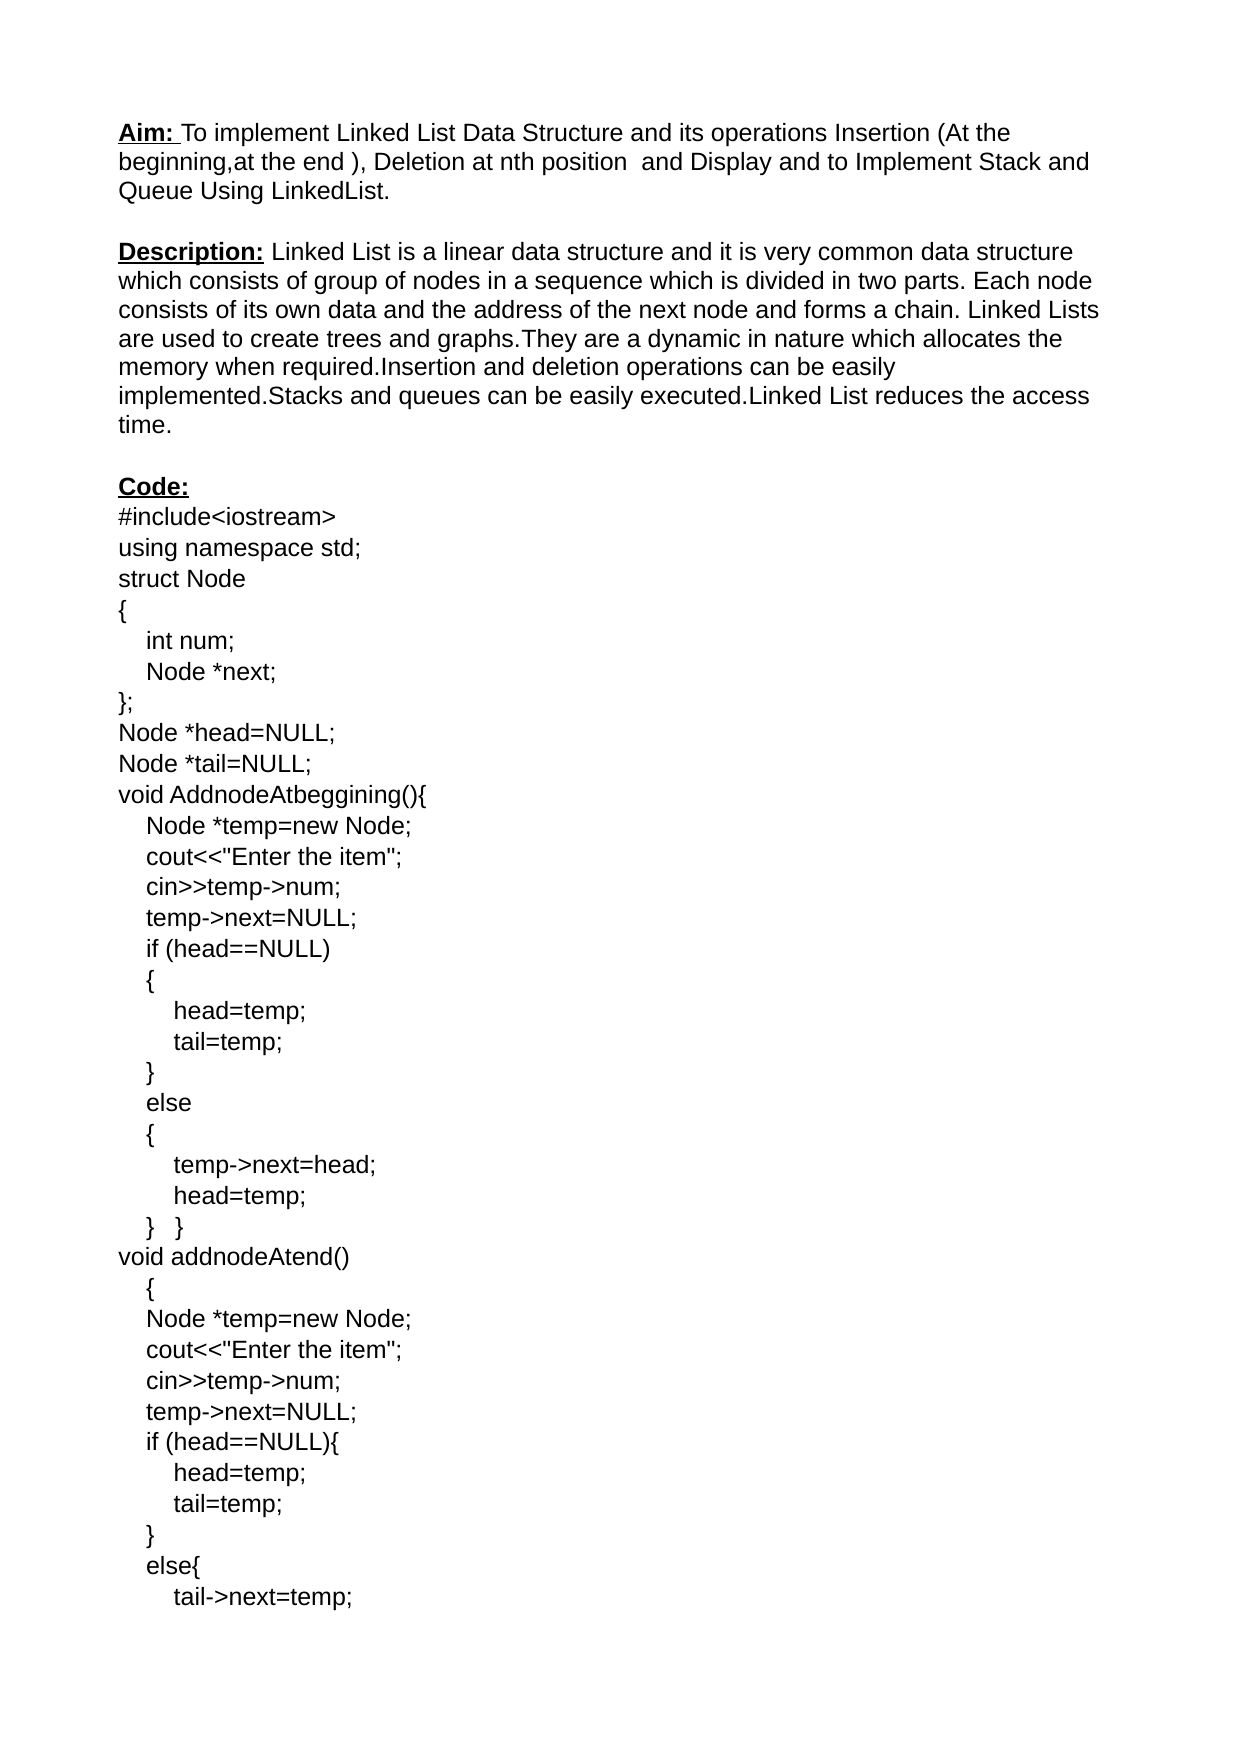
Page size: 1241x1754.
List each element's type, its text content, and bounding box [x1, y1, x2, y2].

text else{ [118, 1551, 1122, 1579]
text temp->next=head; [118, 1150, 1122, 1178]
text Code: [118, 471, 1122, 500]
text struct Node [118, 564, 1122, 593]
text head=temp; [118, 1181, 1122, 1209]
text else [118, 1088, 1122, 1117]
text if (head==NULL){ [118, 1427, 1122, 1456]
text Node *tail=NULL; [118, 749, 1122, 778]
text }; [118, 687, 1122, 716]
text head=temp; [118, 1458, 1122, 1487]
text cin>>temp->num; [118, 1366, 1122, 1394]
text { [118, 965, 1122, 993]
text using namespace std; [118, 533, 1122, 562]
text tail=temp; [118, 1026, 1122, 1055]
text } } [118, 1211, 1122, 1240]
text void AddnodeAtbeggining(){ [118, 780, 1122, 808]
text int num; [118, 626, 1122, 654]
text { [118, 1119, 1122, 1148]
text Node *temp=new Node; [118, 811, 1122, 839]
text { [118, 595, 1122, 623]
text { [118, 1273, 1122, 1302]
text Aim: To implement Linked List Data Structure and its operations Insertion (At the beginning,at the end ), Deletion at nth position and Display and to Implement Stack and Queue Using LinkedList. [118, 118, 1122, 204]
text Node *next; [118, 656, 1122, 685]
text Description: Linked List is a linear data structure and it is very common data structure which consists of group of nodes in a sequence which is divided in two parts. Each node consists of its own data and the address of the next node and forms a chain. Linked Lists are used to create trees and graphs.They are a dynamic in nature which allocates the memory when required.Insertion and deletion operations can be easily implemented.Stacks and queues can be easily executed.Linked List reduces the access time. [118, 237, 1122, 438]
text cout<<"Enter the item"; [118, 1335, 1122, 1363]
text Node *head=NULL; [118, 718, 1122, 747]
text #include<iostream> [118, 502, 1122, 531]
text tail=temp; [118, 1489, 1122, 1518]
text Node *temp=new Node; [118, 1304, 1122, 1333]
text head=temp; [118, 996, 1122, 1024]
text if (head==NULL) [118, 934, 1122, 963]
text } [118, 1057, 1122, 1086]
text } [118, 1520, 1122, 1548]
text void addnodeAtend() [118, 1242, 1122, 1271]
text tail->next=temp; [118, 1581, 1122, 1610]
text temp->next=NULL; [118, 1396, 1122, 1425]
text temp->next=NULL; [118, 903, 1122, 932]
text cin>>temp->num; [118, 872, 1122, 901]
text cout<<"Enter the item"; [118, 841, 1122, 870]
